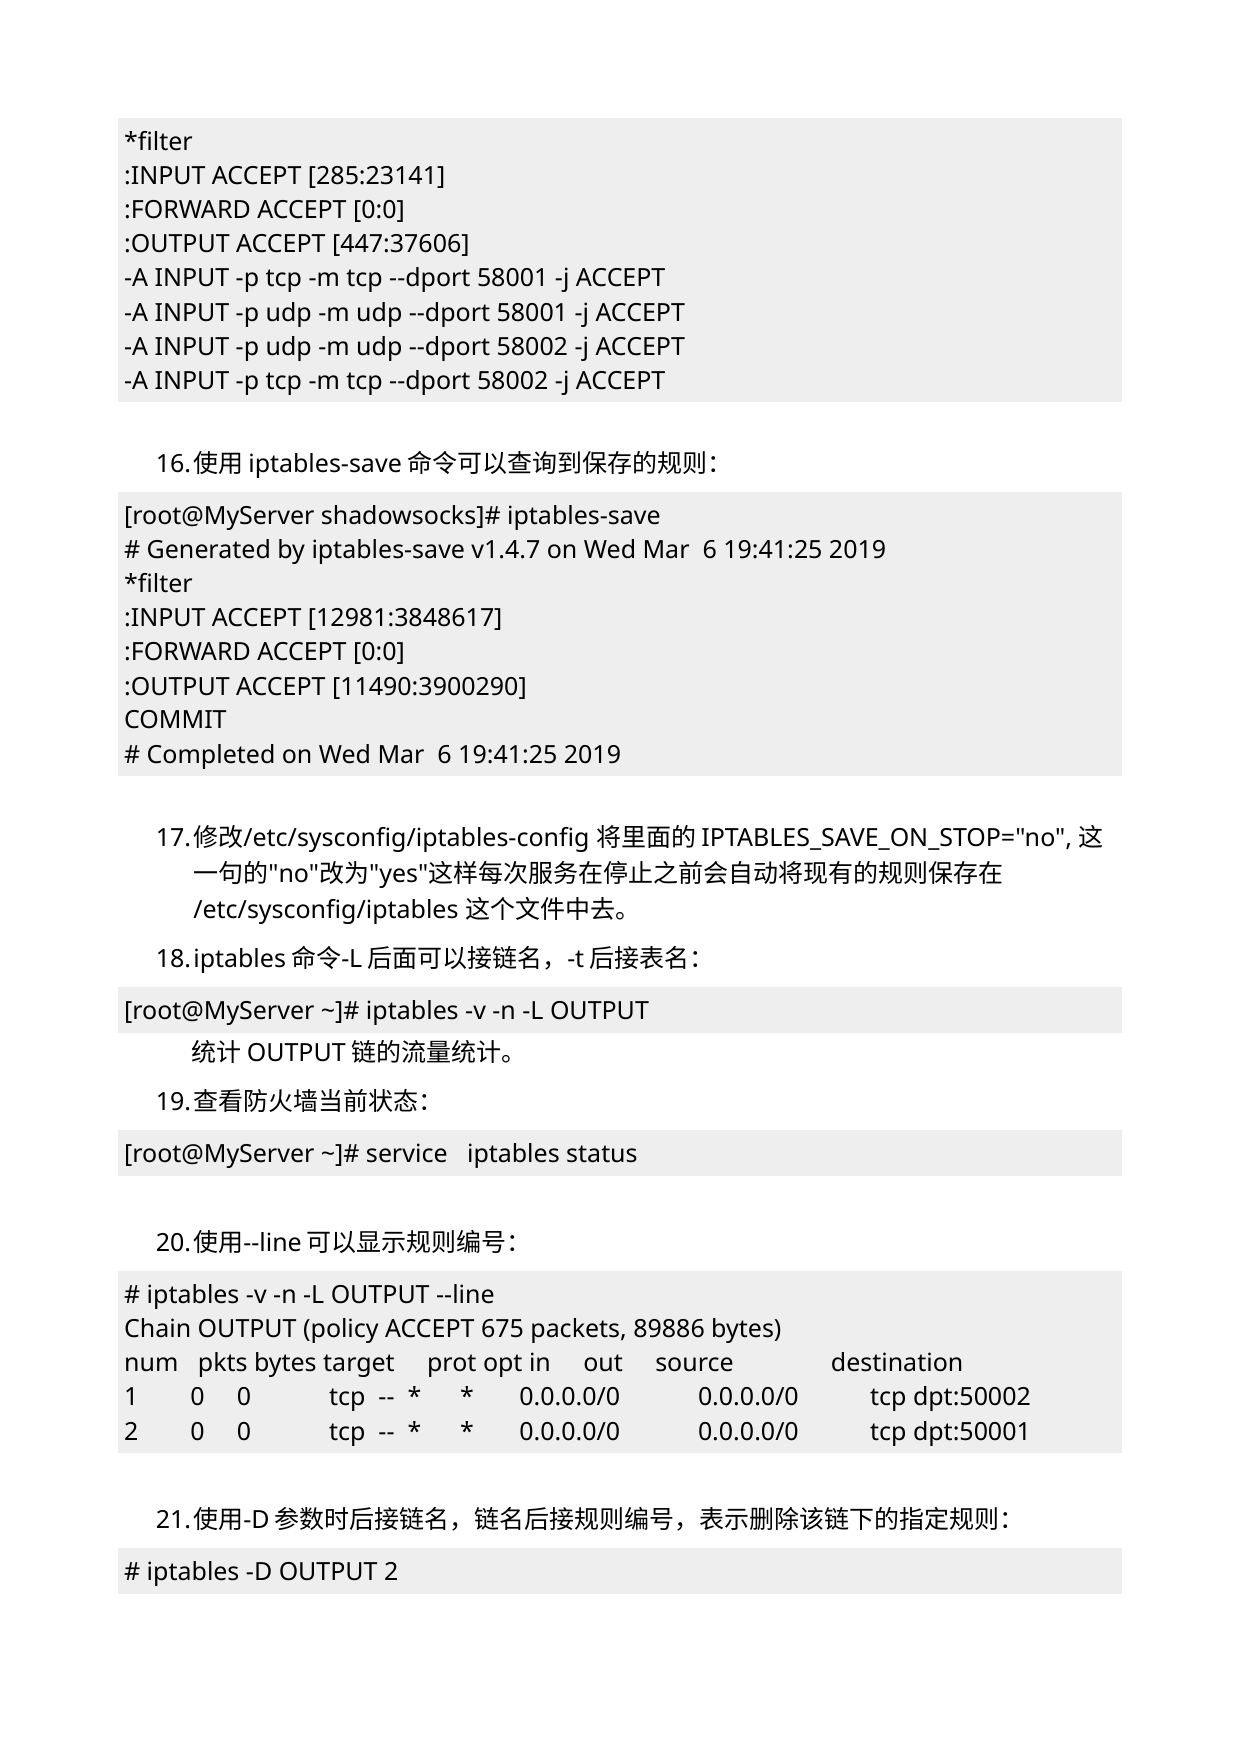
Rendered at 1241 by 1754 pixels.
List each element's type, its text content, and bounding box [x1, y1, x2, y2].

list iptables命令-L后面可以接链名，-t后接表名： [156, 938, 1122, 975]
table_header [root@MyServer shadowsocks]# iptables-save # Generated by iptables-save v1.4.7 on Wed Mar 6 19:41:25 2019 *filter :INPUT ACCEPT [12981:3848617] :FORWARD ACCEPT [0:0] :OUTPUT ACCEPT [11490:3900290] COMMIT # Completed on Wed Mar 6 19:41:25 2019 [118, 492, 1122, 776]
table_header *filter :INPUT ACCEPT [285:23141] :FORWARD ACCEPT [0:0] :OUTPUT ACCEPT [447:37606] -A INPUT -p tcp -m tcp --dport 58001 -j ACCEPT -A INPUT -p udp -m udp --dport 58001 -j ACCEPT -A INPUT -p udp -m udp --dport 58002 -j ACCEPT -A INPUT -p tcp -m tcp --dport 58002 -j ACCEPT [118, 118, 1122, 402]
text 统计OUTPUT链的流量统计。 [118, 1033, 1122, 1069]
table_header [root@MyServer ~]# service iptables status [118, 1130, 1122, 1176]
table_header [root@MyServer ~]# iptables -v -n -L OUTPUT [118, 987, 1122, 1033]
list 修改/etc/sysconfig/iptables-config 将里面的IPTABLES_SAVE_ON_STOP="no", 这一句的"no"改为"yes"这样每次服务在停止之前会自动将现有的规则保存在 /etc/sysconfig/iptables 这个文件中去。 [156, 817, 1122, 926]
list 使用-D参数时后接链名，链名后接规则编号，表示删除该链下的指定规则： [156, 1499, 1122, 1536]
table_header # iptables -D OUTPUT 2 [118, 1548, 1122, 1594]
list 查看防火墙当前状态： [156, 1082, 1122, 1118]
list 使用iptables-save命令可以查询到保存的规则： [156, 443, 1122, 479]
list 使用--line可以显示规则编号： [156, 1222, 1122, 1259]
table_header # iptables -v -n -L OUTPUT --line Chain OUTPUT (policy ACCEPT 675 packets, 89886 bytes) num pkts bytes target prot opt in out source destination 1 0 0 tcp -- * * 0.0.0.0/0 0.0.0.0/0 tcp dpt:50002 2 0 0 tcp -- * * 0.0.0.0/0 0.0.0.0/0 tcp dpt:50001 [118, 1271, 1122, 1453]
